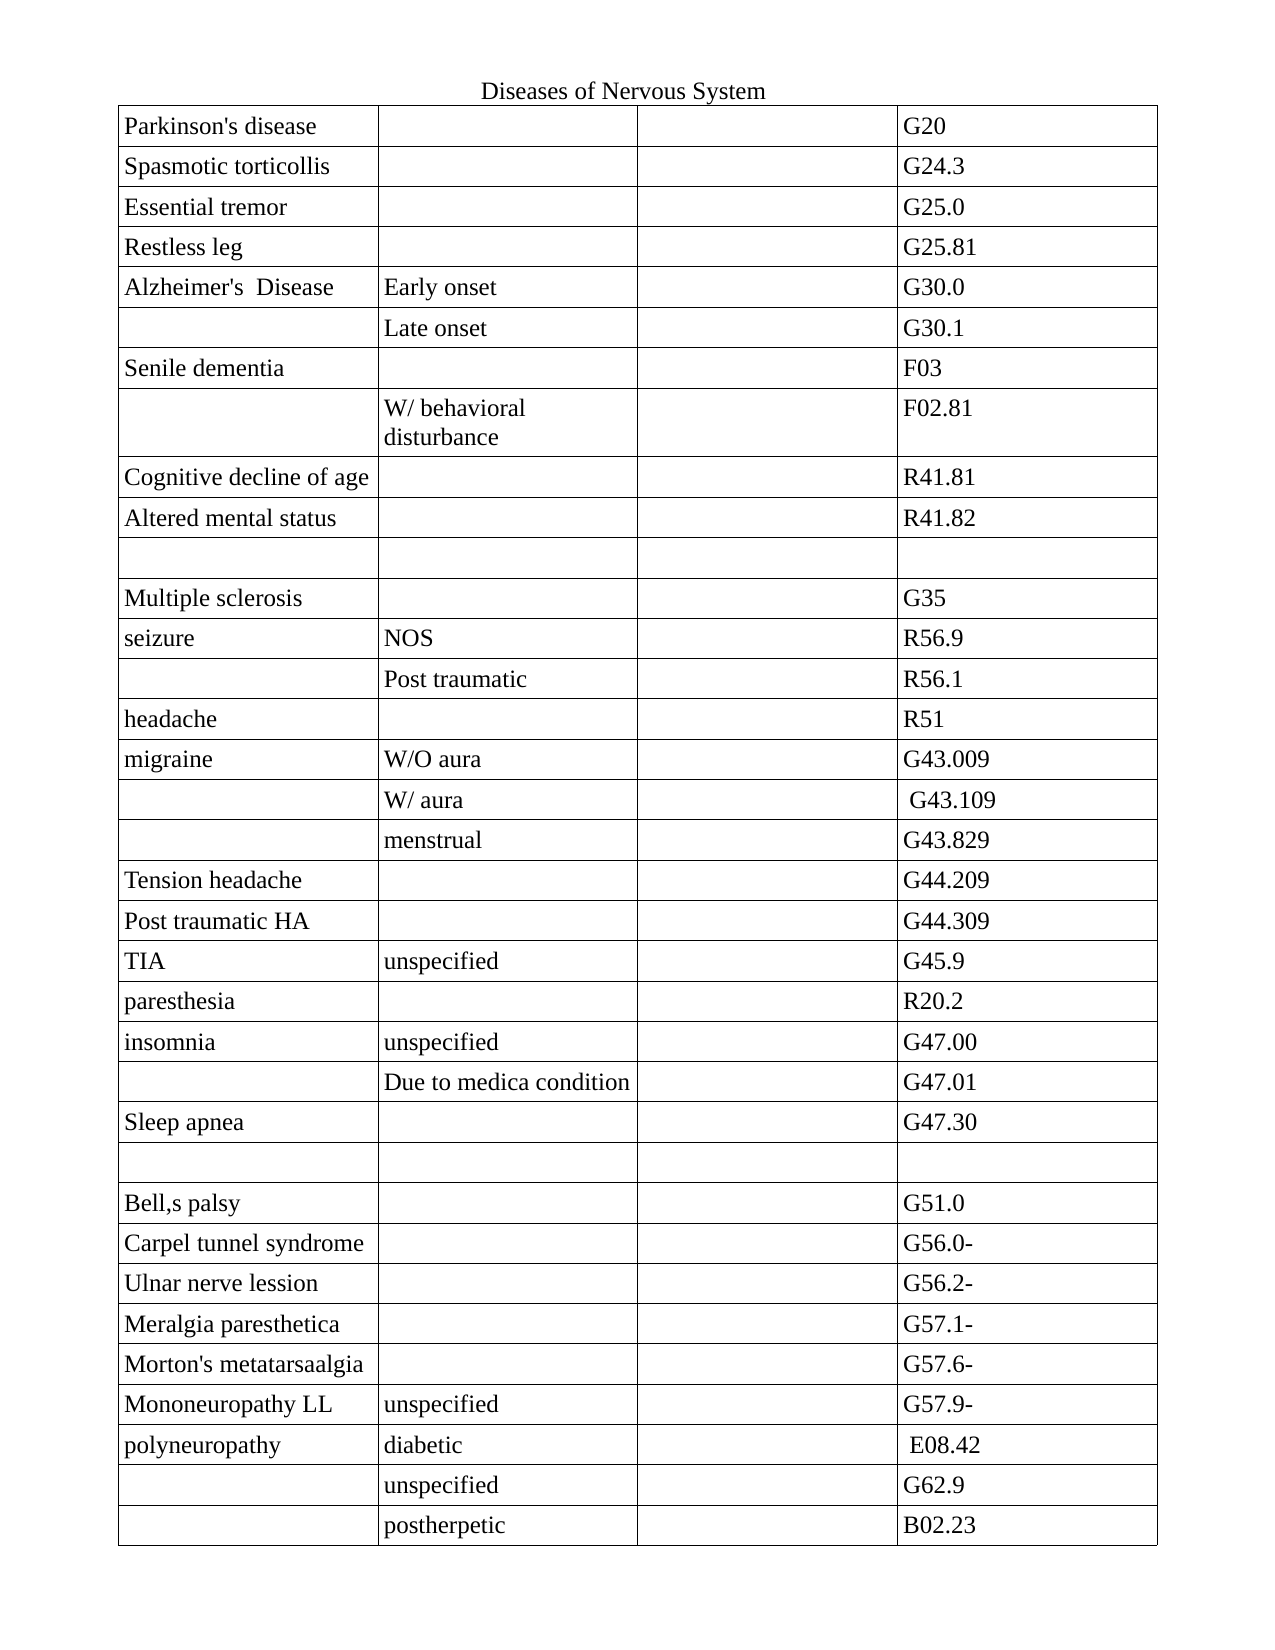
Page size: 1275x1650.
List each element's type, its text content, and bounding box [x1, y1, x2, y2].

table_cell W/O aura [379, 740, 637, 779]
table_cell [638, 941, 897, 981]
table_cell [379, 498, 637, 537]
table_header G20 [898, 106, 1157, 146]
table_cell [638, 1465, 897, 1504]
table_cell Due to medica condition [379, 1062, 637, 1101]
table_cell [898, 538, 1157, 577]
table_cell [379, 1102, 637, 1142]
table_cell [638, 1425, 897, 1464]
table_cell unspecified [379, 1022, 637, 1061]
table_cell seizure [119, 619, 378, 658]
table_cell Alzheimer's Disease [119, 267, 378, 307]
table_cell [898, 1143, 1157, 1182]
table_cell G62.9 [898, 1465, 1157, 1504]
table_cell [119, 780, 378, 819]
table_cell [638, 699, 897, 739]
table_cell G56.0- [898, 1224, 1157, 1263]
table_cell G43.009 [898, 740, 1157, 779]
table_cell [379, 1304, 637, 1343]
table_cell [638, 901, 897, 940]
table_cell [638, 619, 897, 658]
table_cell [638, 147, 897, 186]
table_cell [638, 780, 897, 819]
table_cell G57.1- [898, 1304, 1157, 1343]
table_cell [379, 1344, 637, 1384]
table_cell Carpel tunnel syndrome [119, 1224, 378, 1263]
table_cell [638, 1022, 897, 1061]
table_cell G30.1 [898, 308, 1157, 347]
table_cell [379, 861, 637, 900]
table_cell [379, 227, 637, 266]
table_cell G45.9 [898, 941, 1157, 981]
table_cell [379, 1183, 637, 1222]
table_cell R41.81 [898, 457, 1157, 497]
table_cell [379, 457, 637, 497]
table_cell paresthesia [119, 982, 378, 1021]
table_cell G25.81 [898, 227, 1157, 266]
table_cell diabetic [379, 1425, 637, 1464]
table_cell G47.30 [898, 1102, 1157, 1142]
table_cell insomnia [119, 1022, 378, 1061]
table_cell [638, 820, 897, 859]
table_cell W/ aura [379, 780, 637, 819]
table_cell R51 [898, 699, 1157, 739]
table_cell [379, 1264, 637, 1303]
table_cell [638, 579, 897, 618]
table_cell unspecified [379, 1385, 637, 1424]
table_cell G57.6- [898, 1344, 1157, 1384]
table_cell [379, 699, 637, 739]
table_cell [638, 1102, 897, 1142]
table_cell [638, 659, 897, 698]
table_cell R56.1 [898, 659, 1157, 698]
table_cell [638, 1344, 897, 1384]
table_cell Late onset [379, 308, 637, 347]
table_cell [119, 659, 378, 698]
table_cell [119, 1506, 378, 1545]
table_cell Meralgia paresthetica [119, 1304, 378, 1343]
table_cell Post traumatic [379, 659, 637, 698]
table_cell F02.81 [898, 389, 1157, 456]
table_cell postherpetic [379, 1506, 637, 1545]
table_cell [638, 1183, 897, 1222]
table_cell Multiple sclerosis [119, 579, 378, 618]
table_cell [638, 740, 897, 779]
table_cell Mononeuropathy LL [119, 1385, 378, 1424]
table_cell migraine [119, 740, 378, 779]
table_cell G30.0 [898, 267, 1157, 307]
table_cell [379, 1143, 637, 1182]
table_cell [638, 1224, 897, 1263]
table_cell G56.2- [898, 1264, 1157, 1303]
table_cell G47.01 [898, 1062, 1157, 1101]
table_cell [638, 1304, 897, 1343]
table_cell B02.23 [898, 1506, 1157, 1545]
text Diseases of Nervous System [118, 76, 1157, 105]
table_cell [638, 308, 897, 347]
table_cell Spasmotic torticollis [119, 147, 378, 186]
table_cell R41.82 [898, 498, 1157, 537]
table_cell [379, 579, 637, 618]
table_cell G24.3 [898, 147, 1157, 186]
table_header [638, 106, 897, 146]
table_cell E08.42 [898, 1425, 1157, 1464]
table_cell [119, 1465, 378, 1504]
table_cell [638, 861, 897, 900]
table_cell Tension headache [119, 861, 378, 900]
table_cell G35 [898, 579, 1157, 618]
table_cell G57.9- [898, 1385, 1157, 1424]
table_cell unspecified [379, 1465, 637, 1504]
table_cell polyneuropathy [119, 1425, 378, 1464]
table_cell [119, 1143, 378, 1182]
table_cell Early onset [379, 267, 637, 307]
table_cell [379, 147, 637, 186]
table_cell [638, 267, 897, 307]
table_cell [119, 389, 378, 456]
table_cell [638, 389, 897, 456]
table_cell [638, 1143, 897, 1182]
table_cell [638, 227, 897, 266]
table_cell F03 [898, 348, 1157, 387]
table_cell [119, 538, 378, 577]
table_cell G43.109 [898, 780, 1157, 819]
table_cell headache [119, 699, 378, 739]
table_header Parkinson's disease [119, 106, 378, 146]
table_cell [119, 1062, 378, 1101]
table_cell Ulnar nerve lession [119, 1264, 378, 1303]
table_cell unspecified [379, 941, 637, 981]
table_cell menstrual [379, 820, 637, 859]
table_cell [638, 538, 897, 577]
table_cell Essential tremor [119, 187, 378, 226]
table_cell Altered mental status [119, 498, 378, 537]
table_cell [638, 982, 897, 1021]
table_cell [379, 348, 637, 387]
table_cell [379, 901, 637, 940]
table_cell [638, 1506, 897, 1545]
table_header [379, 106, 637, 146]
table_cell NOS [379, 619, 637, 658]
table_cell [638, 1264, 897, 1303]
table_cell Sleep apnea [119, 1102, 378, 1142]
table_cell [638, 1062, 897, 1101]
table_cell [379, 187, 637, 226]
table_cell G44.209 [898, 861, 1157, 900]
table_cell Morton's metatarsaalgia [119, 1344, 378, 1384]
table_cell [638, 187, 897, 226]
table_cell [379, 538, 637, 577]
table_cell G47.00 [898, 1022, 1157, 1061]
table_cell [638, 1385, 897, 1424]
table_cell R20.2 [898, 982, 1157, 1021]
table_cell G51.0 [898, 1183, 1157, 1222]
table_cell Post traumatic HA [119, 901, 378, 940]
table_cell TIA [119, 941, 378, 981]
table_cell [379, 982, 637, 1021]
table_cell G25.0 [898, 187, 1157, 226]
table_cell [638, 457, 897, 497]
table_cell G44.309 [898, 901, 1157, 940]
table_cell G43.829 [898, 820, 1157, 859]
table_cell Senile dementia [119, 348, 378, 387]
table_cell [119, 820, 378, 859]
table_cell [119, 308, 378, 347]
table_cell [638, 498, 897, 537]
table_cell [379, 1224, 637, 1263]
table_cell Restless leg [119, 227, 378, 266]
table_cell Cognitive decline of age [119, 457, 378, 497]
table_cell W/ behavioral disturbance [379, 389, 637, 456]
table_cell [638, 348, 897, 387]
table_cell Bell,s palsy [119, 1183, 378, 1222]
table_cell R56.9 [898, 619, 1157, 658]
